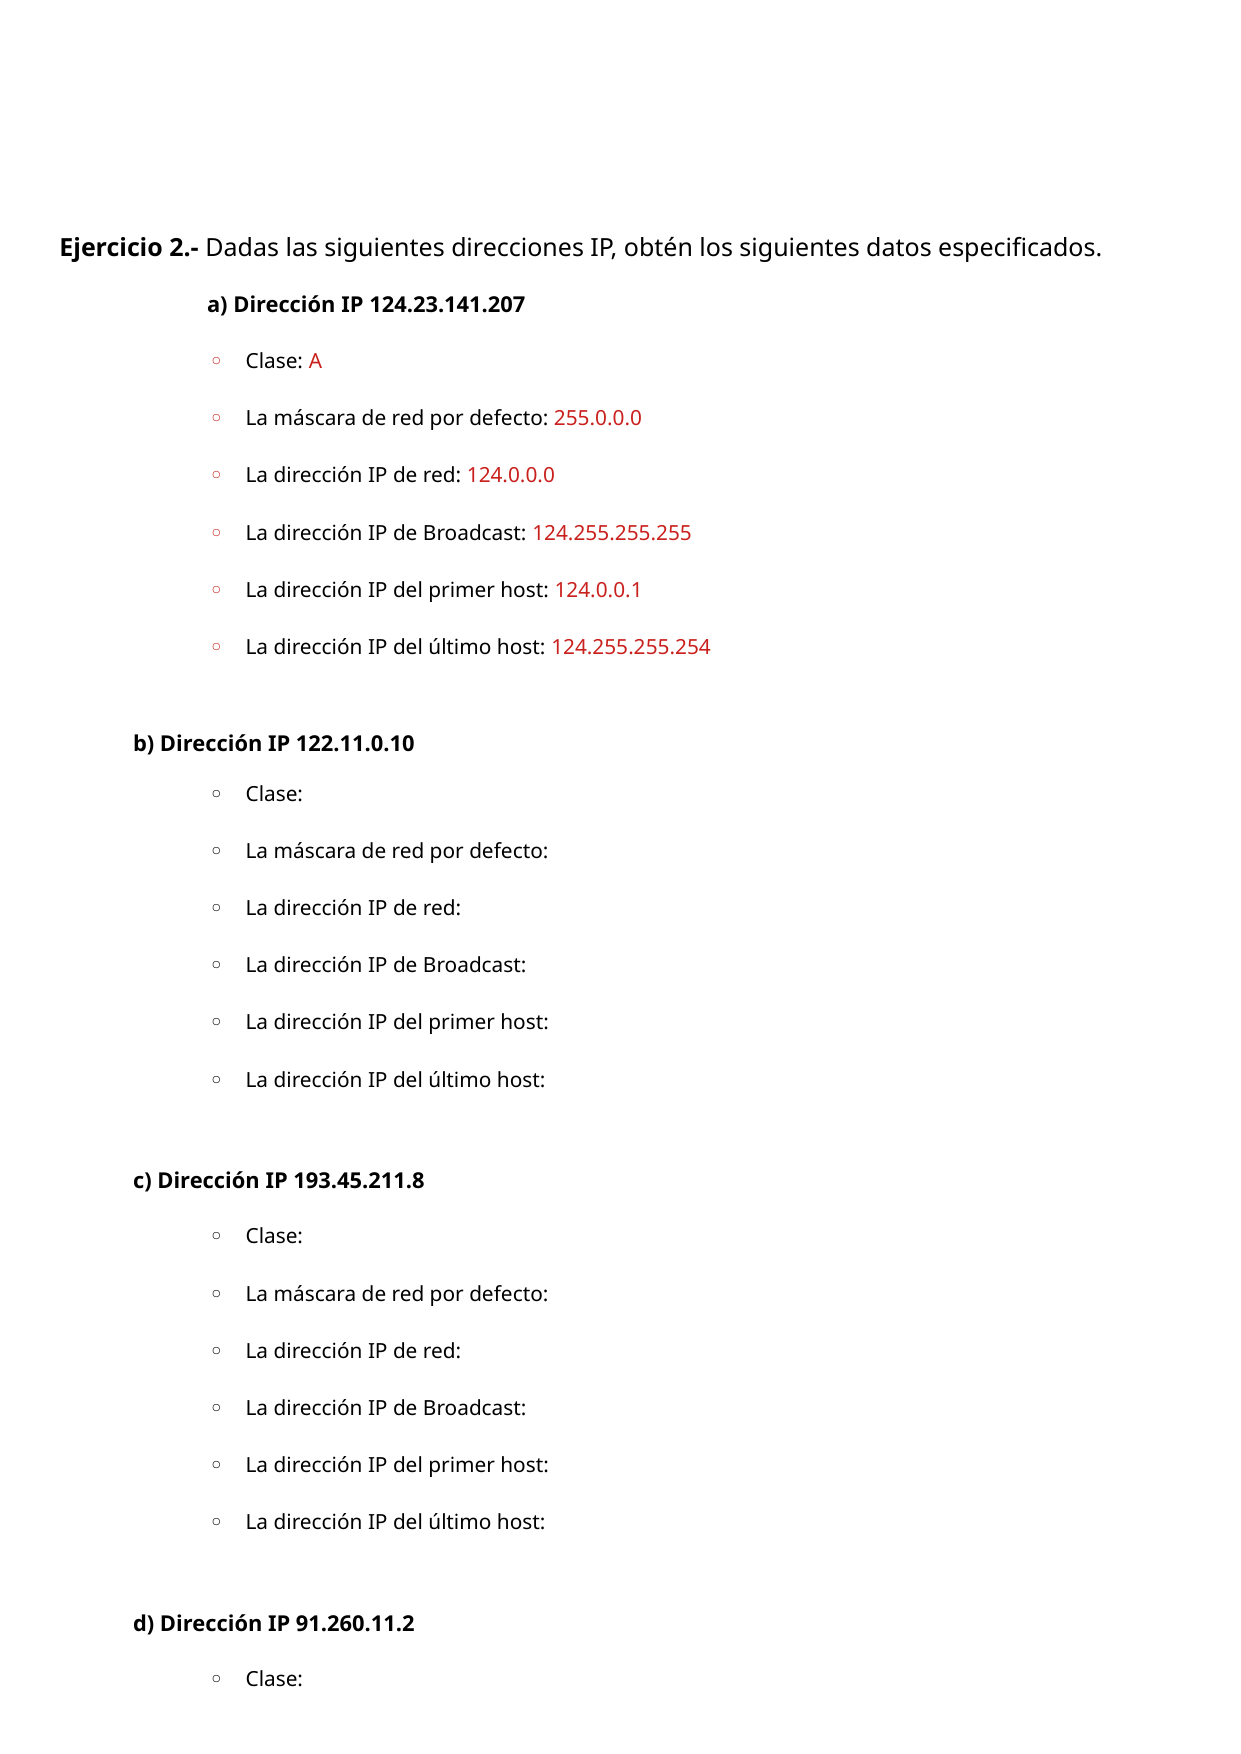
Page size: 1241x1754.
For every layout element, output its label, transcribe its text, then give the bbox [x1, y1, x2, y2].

list La dirección IP del primer host: [208, 1450, 1181, 1479]
list La dirección IP de Broadcast: [208, 1393, 1181, 1422]
list La máscara de red por defecto: [208, 1279, 1181, 1307]
list La dirección IP de red: [208, 893, 1181, 922]
text c) Dirección IP 193.45.211.8 [59, 1165, 1181, 1195]
list Clase: [208, 1664, 1181, 1693]
text d) Dirección IP 91.260.11.2 [59, 1608, 1181, 1638]
list La dirección IP de Broadcast: 124.255.255.255 [208, 518, 1181, 546]
list La dirección IP de Broadcast: [208, 950, 1181, 979]
list La dirección IP del último host: 124.255.255.254 [208, 632, 1181, 661]
list Clase: [208, 1222, 1181, 1250]
list La máscara de red por defecto: 255.0.0.0 [208, 403, 1181, 432]
text Ejercicio 2.- Dadas las siguientes direcciones IP, obtén los siguientes datos especificados. [59, 229, 1181, 263]
list Clase: [208, 779, 1181, 807]
list La dirección IP de red: [208, 1336, 1181, 1364]
list La dirección IP del primer host: [208, 1007, 1181, 1036]
text b) Dirección IP 122.11.0.10 [59, 728, 1181, 758]
list La dirección IP de red: 124.0.0.0 [208, 461, 1181, 489]
subtitle a) Dirección IP 124.23.141.207 [59, 289, 1181, 319]
list La dirección IP del último host: [208, 1065, 1181, 1093]
list La máscara de red por defecto: [208, 836, 1181, 864]
list La dirección IP del último host: [208, 1507, 1181, 1536]
list Clase: A [208, 346, 1181, 375]
list La dirección IP del primer host: 124.0.0.1 [208, 575, 1181, 603]
